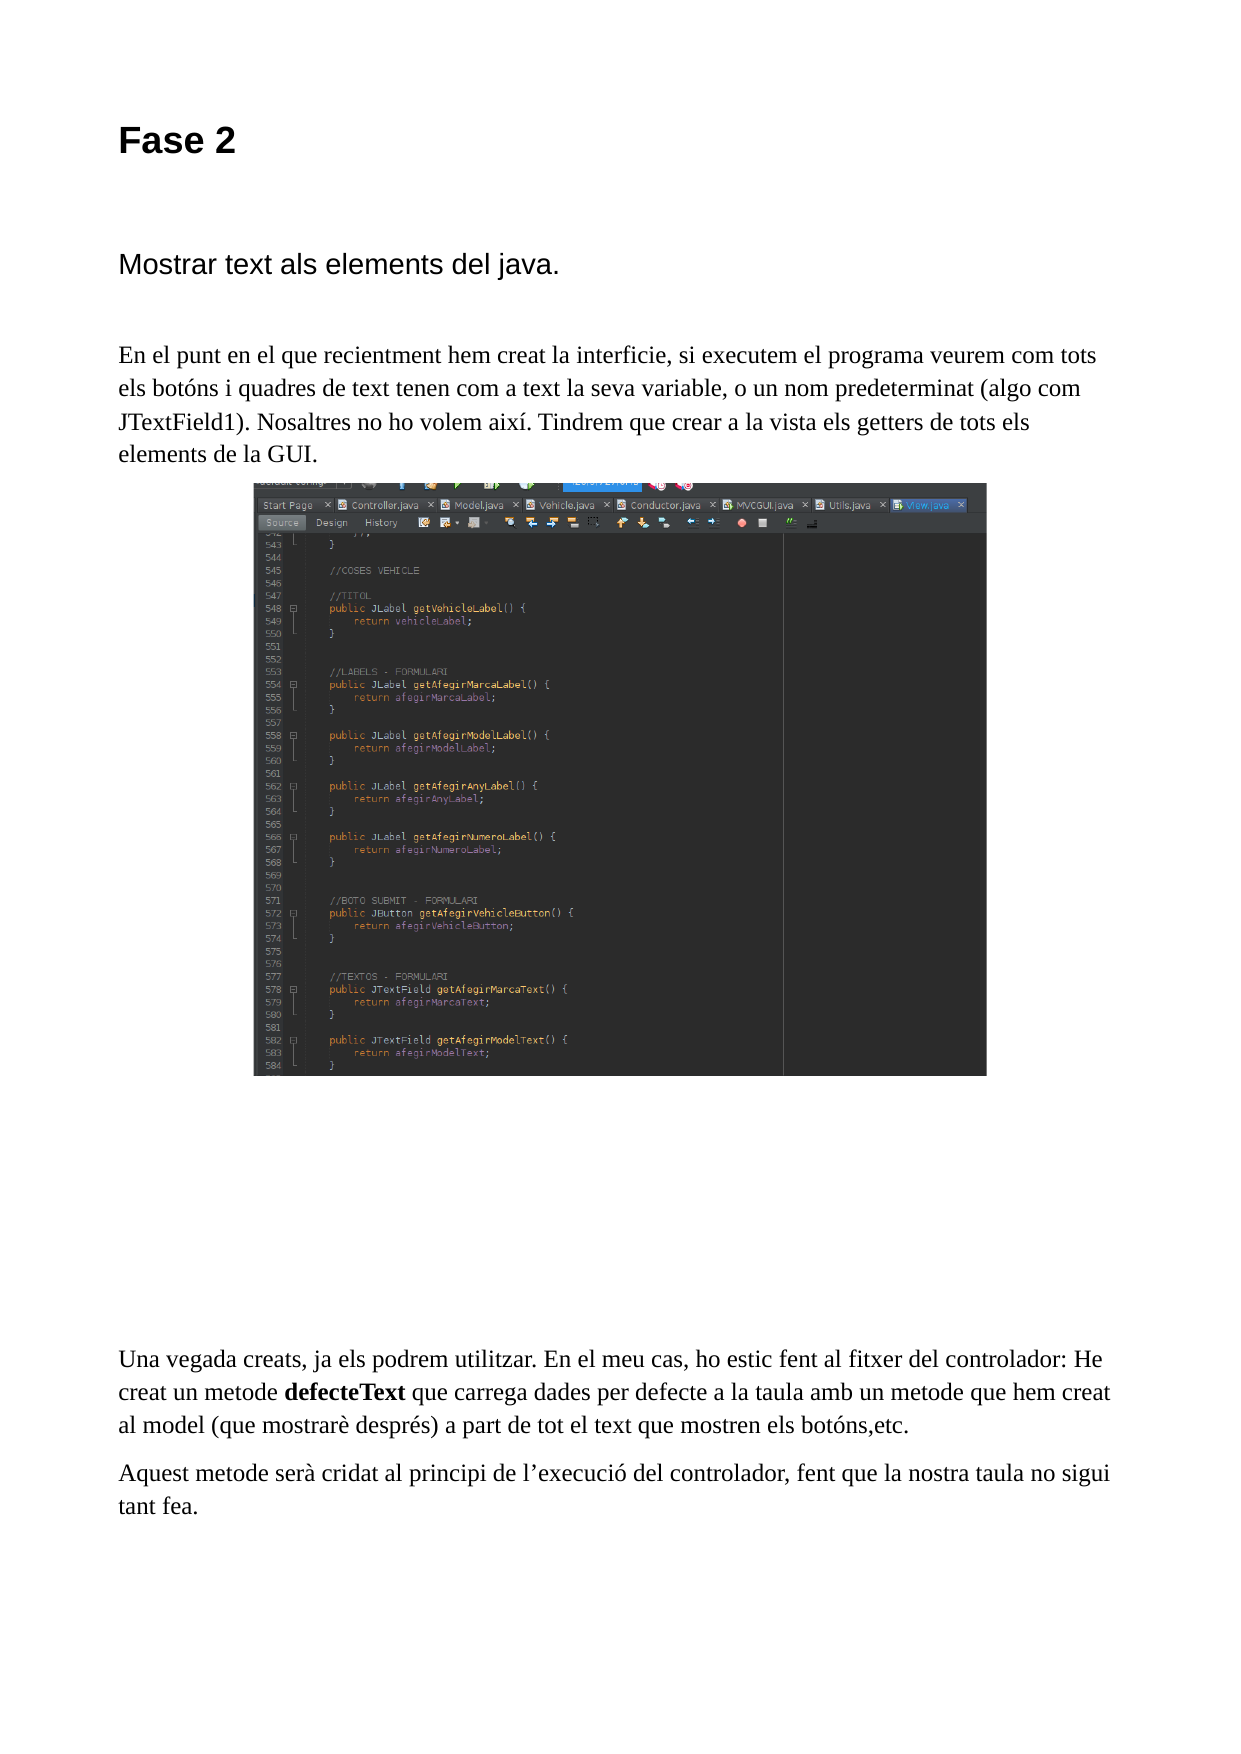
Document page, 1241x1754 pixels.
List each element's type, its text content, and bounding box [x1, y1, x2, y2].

text Aquest metode serà cridat al principi de l’execució del controlador, fent que la nostra taula no sigui tant fea. [118, 1458, 1122, 1519]
subtitle Fase 2 [118, 118, 1122, 162]
text En el punt en el que recientment hem creat la interficie, si executem el programa veurem com tots els botóns i quadres de text tenen com a text la seva variable, o un nom predeterminat (algo com JTextField1). Nosaltres no ho volem així. Tindrem que crear a la vista els getters de tots els elements de la GUI. [118, 341, 1122, 468]
picture [253, 483, 987, 1076]
subtitle Mostrar text als elements del java. [118, 247, 1122, 280]
text Una vegada creats, ja els podrem utilitzar. En el meu cas, ho estic fent al fitxer del controlador: He creat un metode defecteText que carrega dades per defecte a la taula amb un metode que hem creat al model (que mostrarè després) a part de tot el text que mostren els botóns,etc. [118, 1344, 1122, 1439]
